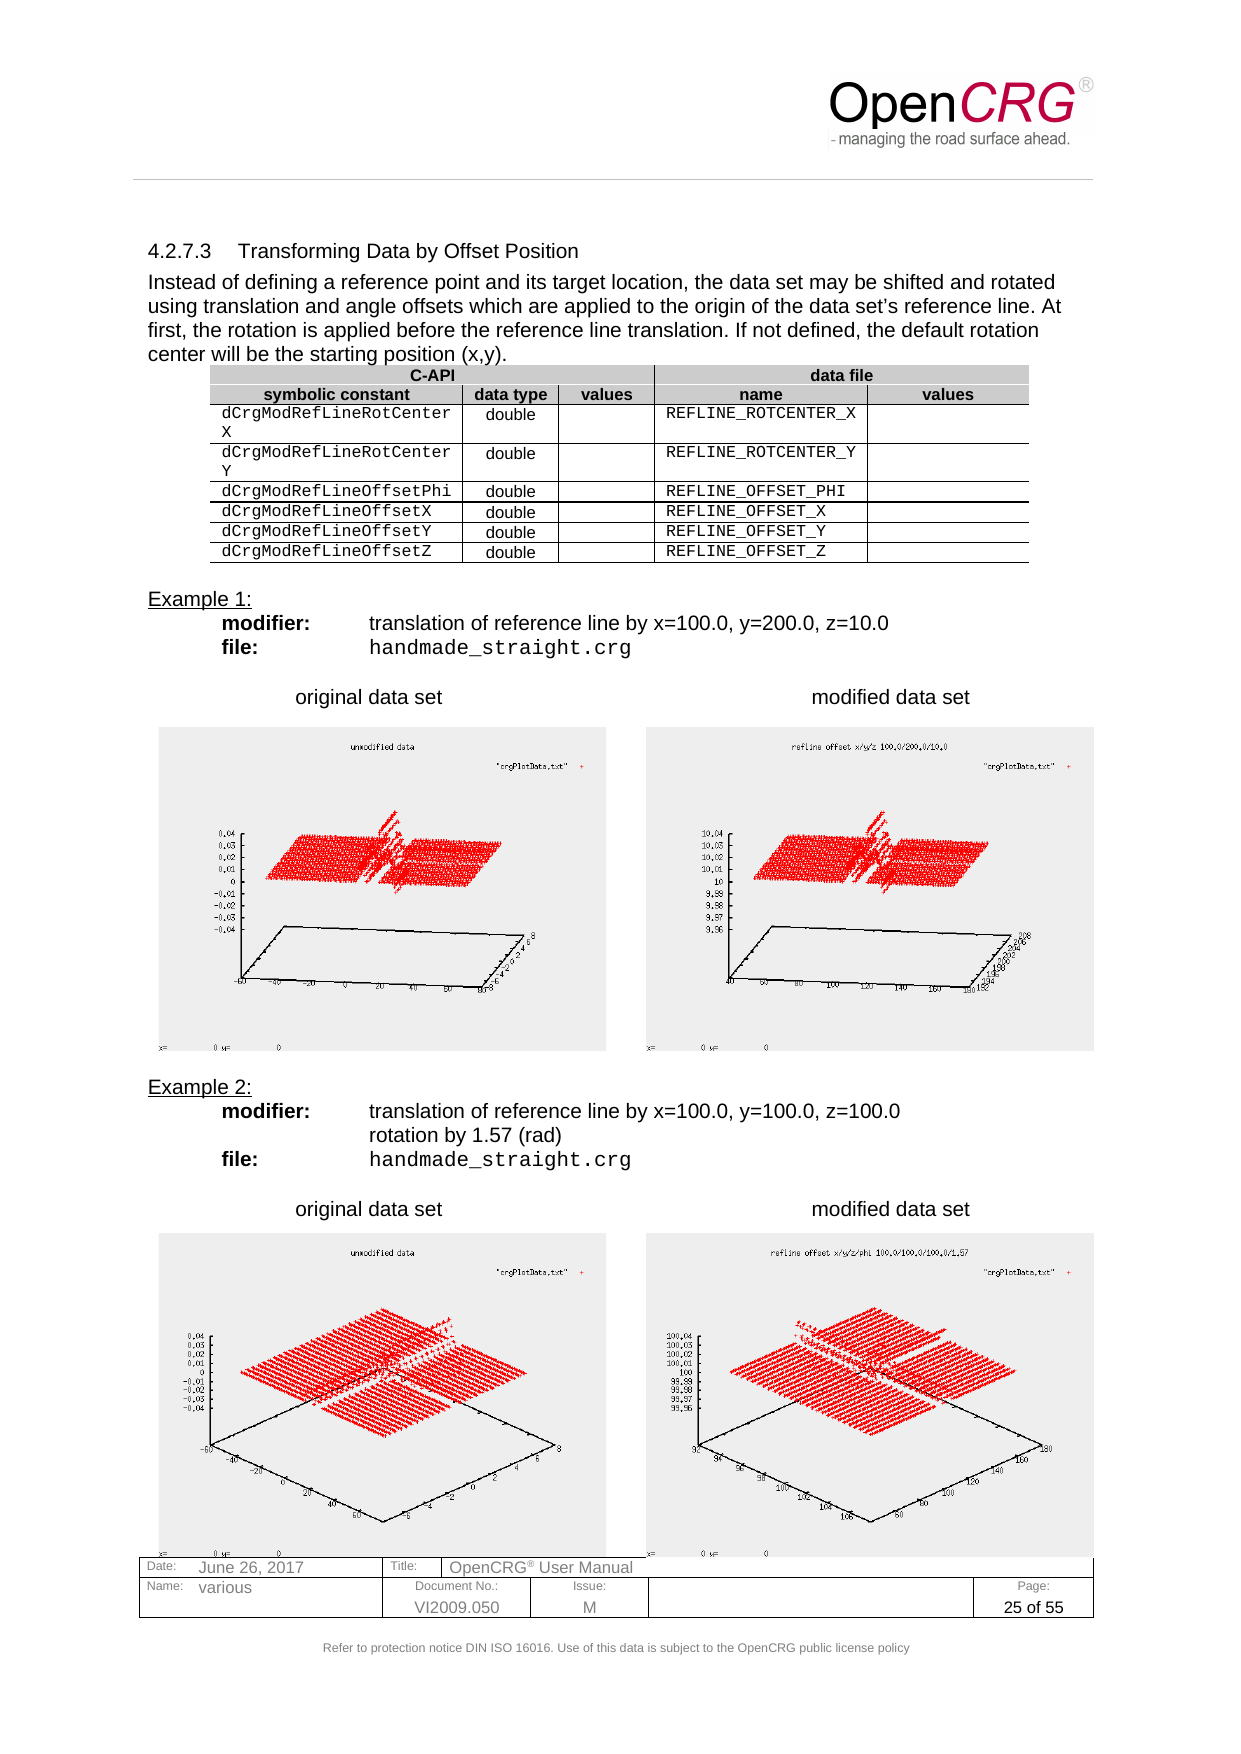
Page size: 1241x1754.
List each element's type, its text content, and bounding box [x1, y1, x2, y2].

table_header C-API [210, 365, 654, 384]
table_cell double [463, 503, 558, 522]
table_cell dCrgModRefLineOffsetPhi [210, 482, 462, 501]
picture [646, 1233, 1094, 1557]
table_cell [868, 523, 1029, 542]
text Example 2: [148, 1075, 1093, 1099]
subtitle Transforming Data by Offset Position [148, 239, 1093, 263]
picture [646, 727, 1094, 1051]
table_cell values [559, 385, 654, 404]
picture [158, 727, 607, 1051]
table_cell [868, 482, 1029, 501]
text modifier: translation of reference line by x=100.0, y=100.0, z=100.0 [148, 1099, 1093, 1123]
table_cell [559, 503, 654, 522]
table_cell dCrgModRefLineRotCenterY [210, 444, 462, 481]
table_cell double [463, 482, 558, 501]
table_cell REFLINE_OFFSET_Y [655, 523, 867, 542]
text original data set modified data set [148, 684, 1093, 708]
table_cell name [655, 385, 867, 404]
text modifier: translation of reference line by x=100.0, y=200.0, z=10.0 [148, 611, 1093, 635]
table_cell dCrgModRefLineRotCenterX [210, 405, 462, 442]
table_cell [559, 543, 654, 562]
table_cell REFLINE_OFFSET_PHI [655, 482, 867, 501]
table_cell double [463, 523, 558, 542]
text file: handmade_straight.crg [148, 1147, 1093, 1173]
table_cell REFLINE_ROTCENTER_X [655, 405, 867, 442]
picture [828, 73, 1096, 150]
table_cell dCrgModRefLineOffsetY [210, 523, 462, 542]
picture [158, 1233, 607, 1557]
table_cell symbolic constant [210, 385, 462, 404]
table_cell REFLINE_OFFSET_Z [655, 543, 867, 562]
text rotation by 1.57 (rad) [148, 1123, 1093, 1147]
text Instead of defining a reference point and its target location, the data set may be shifted and rotated using translation and angle offsets which are applied to the origin of the data set’s reference line. At first, the rotation is applied before the reference line translation. If not defined, the default rotation center will be the starting position (x,y). [148, 269, 1093, 365]
table_cell dCrgModRefLineOffsetX [210, 503, 462, 522]
table_cell REFLINE_OFFSET_X [655, 503, 867, 522]
table_cell [868, 444, 1029, 481]
table_cell [868, 503, 1029, 522]
table_cell double [463, 444, 558, 481]
table_cell data type [463, 385, 558, 404]
table_cell [559, 482, 654, 501]
table_cell REFLINE_ROTCENTER_Y [655, 444, 867, 481]
text original data set modified data set [148, 1196, 1093, 1220]
text Example 1: [148, 587, 1093, 611]
table_cell [559, 523, 654, 542]
table_cell [559, 405, 654, 442]
table_cell [868, 405, 1029, 442]
table_cell values [868, 385, 1029, 404]
table_header data file [655, 365, 1029, 384]
text file: handmade_straight.crg [148, 635, 1093, 661]
table_cell dCrgModRefLineOffsetZ [210, 543, 462, 562]
table_cell double [463, 405, 558, 442]
table_cell [559, 444, 654, 481]
table_cell double [463, 543, 558, 562]
table_cell [868, 543, 1029, 562]
